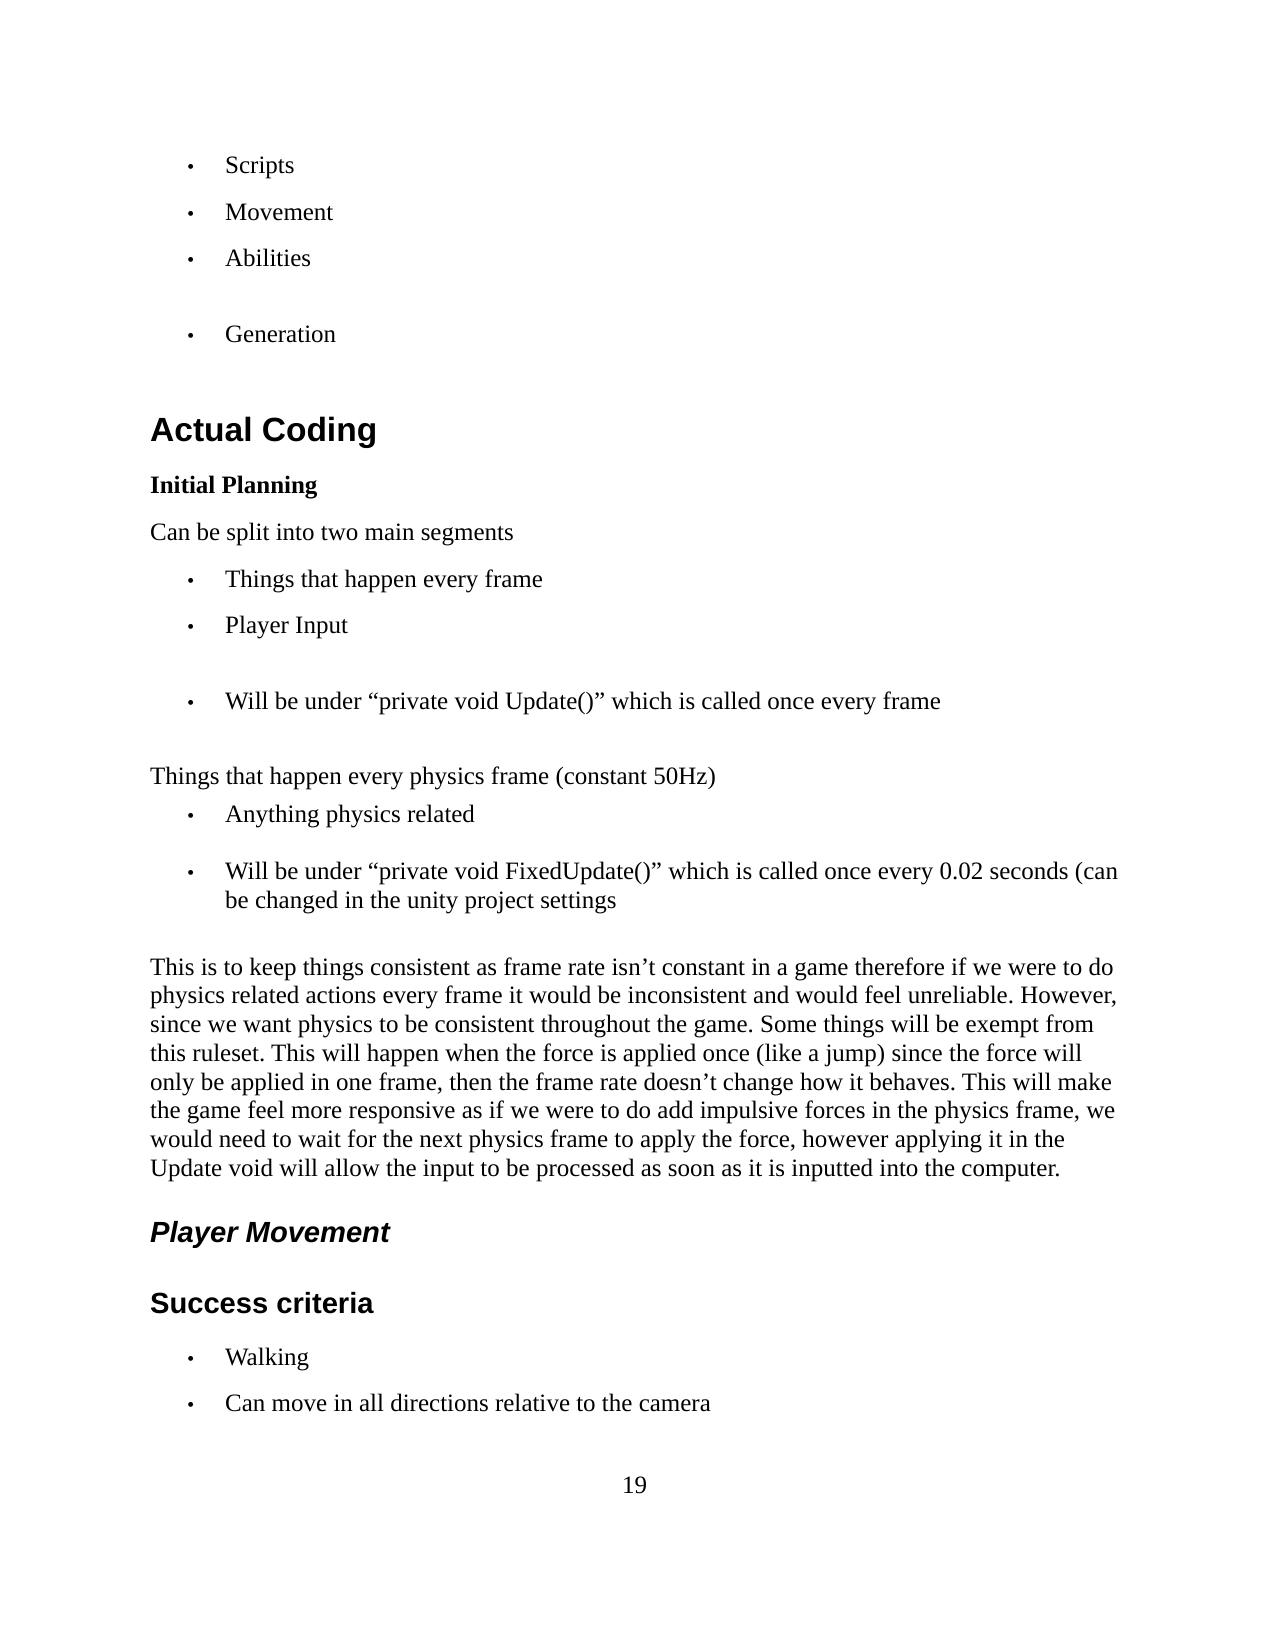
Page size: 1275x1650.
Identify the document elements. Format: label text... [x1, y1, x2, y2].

list Scripts [187, 150, 1125, 179]
list Walking [187, 1342, 1125, 1370]
list Generation [187, 319, 1125, 376]
list Movement [187, 197, 1125, 225]
list Things that happen every frame [187, 564, 1125, 592]
list Abilities [187, 243, 1125, 301]
list Can move in all directions relative to the camera [187, 1388, 1125, 1417]
list Will be under “private void FixedUpdate()” which is called once every 0.02 seconds (can be changed in the unity project settings [187, 856, 1125, 943]
text Things that happen every physics frame (constant 50Hz) [150, 761, 1125, 790]
list Will be under “private void Update()” which is called once every frame [187, 686, 1125, 743]
list Player Input [187, 610, 1125, 668]
subtitle Success criteria [150, 1287, 1125, 1320]
text Initial Planning [150, 470, 1125, 499]
list Anything physics related [187, 799, 1125, 856]
subtitle Player Movement [150, 1216, 1125, 1249]
subtitle Actual Coding [150, 410, 1125, 449]
text Can be split into two main segments [150, 517, 1125, 546]
text This is to keep things consistent as frame rate isn’t constant in a game therefore if we were to do physics related actions every frame it would be inconsistent and would feel unreliable. However, since we want physics to be consistent throughout the game. Some things will be exempt from this ruleset. This will happen when the force is applied once (like a jump) since the force will only be applied in one frame, then the frame rate doesn’t change how it behaves. This will make the game feel more responsive as if we were to do add impulsive forces in the physics frame, we would need to wait for the next physics frame to apply the force, however applying it in the Update void will allow the input to be processed as soon as it is inputted into the computer. [150, 952, 1125, 1182]
